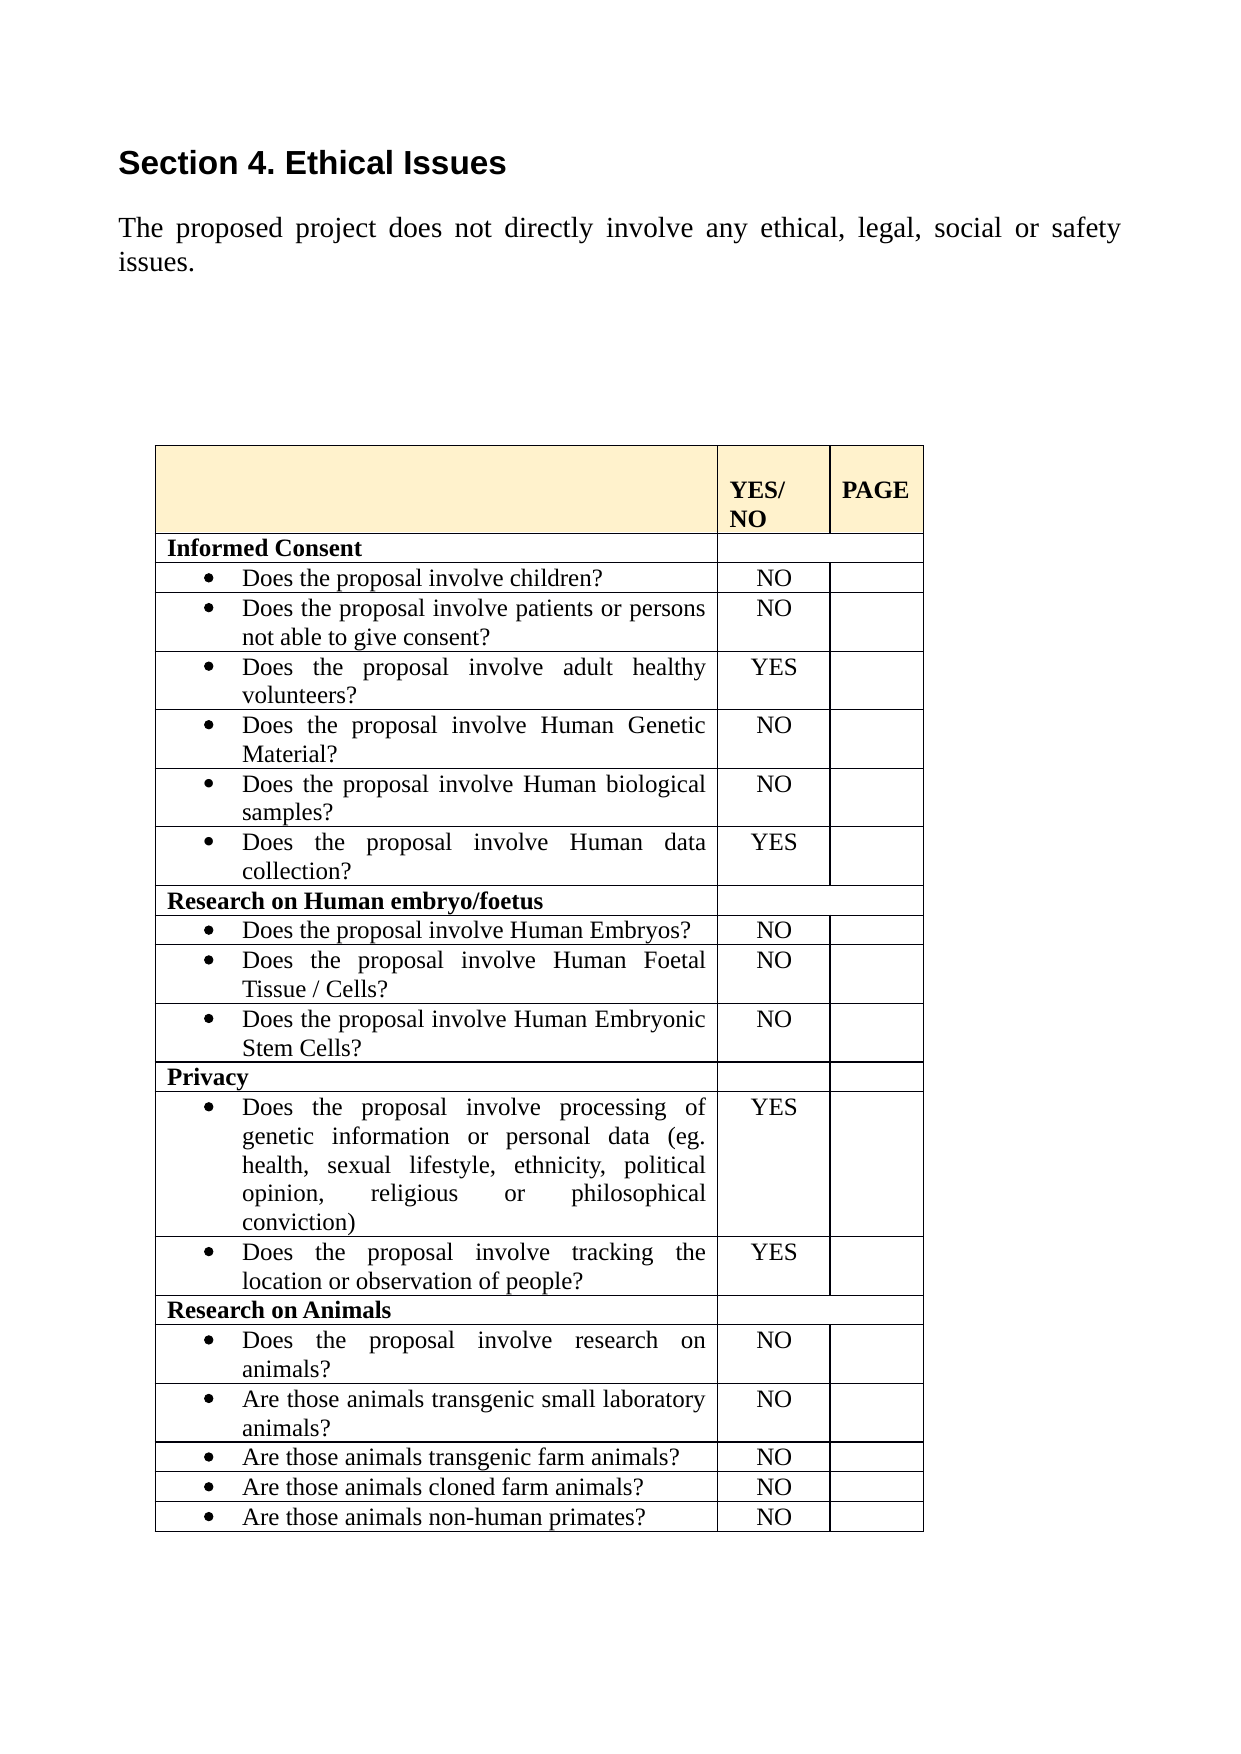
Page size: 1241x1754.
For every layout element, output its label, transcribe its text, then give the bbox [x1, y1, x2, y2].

table_cell Does the proposal involve Human Foetal Tissue / Cells? [156, 945, 717, 1003]
table_cell Research on Human embryo/foetus [156, 886, 717, 914]
table_cell [831, 1384, 923, 1441]
table_cell Are those animals non-human primates? [156, 1502, 717, 1531]
table_header YES/NO [718, 446, 829, 532]
table_cell [831, 1472, 923, 1501]
table_cell Informed Consent [156, 534, 717, 562]
table_cell [831, 1063, 923, 1091]
table_cell NO [718, 945, 829, 1003]
table_cell [831, 945, 923, 1003]
table_cell Does the proposal involve research on animals? [156, 1325, 717, 1383]
table_cell [831, 563, 923, 592]
table_cell NO [718, 1004, 829, 1061]
subtitle Section 4. Ethical Issues [118, 143, 1122, 182]
table_cell [831, 593, 923, 651]
table_cell [830, 534, 923, 562]
table_cell [718, 534, 830, 562]
table_cell [831, 827, 923, 885]
table_cell [830, 886, 923, 914]
table_cell Does the proposal involve Human biological samples? [156, 769, 717, 826]
table_cell Does the proposal involve Human Embryonic Stem Cells? [156, 1004, 717, 1061]
table_cell Are those animals transgenic small laboratory animals? [156, 1384, 717, 1441]
table_cell NO [718, 1384, 829, 1441]
table_cell NO [718, 1502, 829, 1531]
table_cell Are those animals cloned farm animals? [156, 1472, 717, 1501]
table_cell [718, 886, 830, 914]
table_cell [831, 769, 923, 826]
table_cell [831, 1004, 923, 1061]
table_cell YES [718, 1092, 829, 1236]
table_cell Are those animals transgenic farm animals? [156, 1443, 717, 1471]
table_cell Does the proposal involve children? [156, 563, 717, 592]
table_cell [831, 916, 923, 944]
table_cell NO [718, 1443, 829, 1471]
table_cell NO [718, 769, 829, 826]
table_cell [831, 1237, 923, 1294]
table_cell NO [718, 1325, 829, 1383]
table_cell Does the proposal involve adult healthy volunteers? [156, 652, 717, 709]
table_cell Does the proposal involve patients or persons not able to give consent? [156, 593, 717, 651]
text The proposed project does not directly involve any ethical, legal, social or safety issues. [118, 210, 1122, 277]
table_cell [831, 652, 923, 709]
table_header PAGE [831, 446, 923, 532]
table_cell Does the proposal involve tracking the location or observation of people? [156, 1237, 717, 1294]
table_cell Does the proposal involve Human Embryos? [156, 916, 717, 944]
table_cell YES [718, 827, 829, 885]
table_cell [831, 1092, 923, 1236]
table_cell [718, 1296, 830, 1324]
table_cell NO [718, 1472, 829, 1501]
table_cell NO [718, 916, 829, 944]
table_cell Does the proposal involve processing of genetic information or personal data (eg. health, sexual lifestyle, ethnicity, political opinion, religious or philosophical conviction) [156, 1092, 717, 1236]
table_cell [831, 1325, 923, 1383]
table_cell NO [718, 710, 829, 768]
table_cell YES [718, 652, 829, 709]
table_cell [831, 1443, 923, 1471]
table_cell YES [718, 1237, 829, 1294]
table_cell [831, 710, 923, 768]
table_cell NO [718, 593, 829, 651]
table_header [156, 446, 717, 532]
table_cell Does the proposal involve Human data collection? [156, 827, 717, 885]
table_cell Does the proposal involve Human Genetic Material? [156, 710, 717, 768]
table_cell Privacy [156, 1063, 717, 1091]
table_cell NO [718, 563, 829, 592]
table_cell [830, 1296, 923, 1324]
table_cell [718, 1063, 829, 1091]
table_cell [831, 1502, 923, 1531]
table_cell Research on Animals [156, 1296, 717, 1324]
